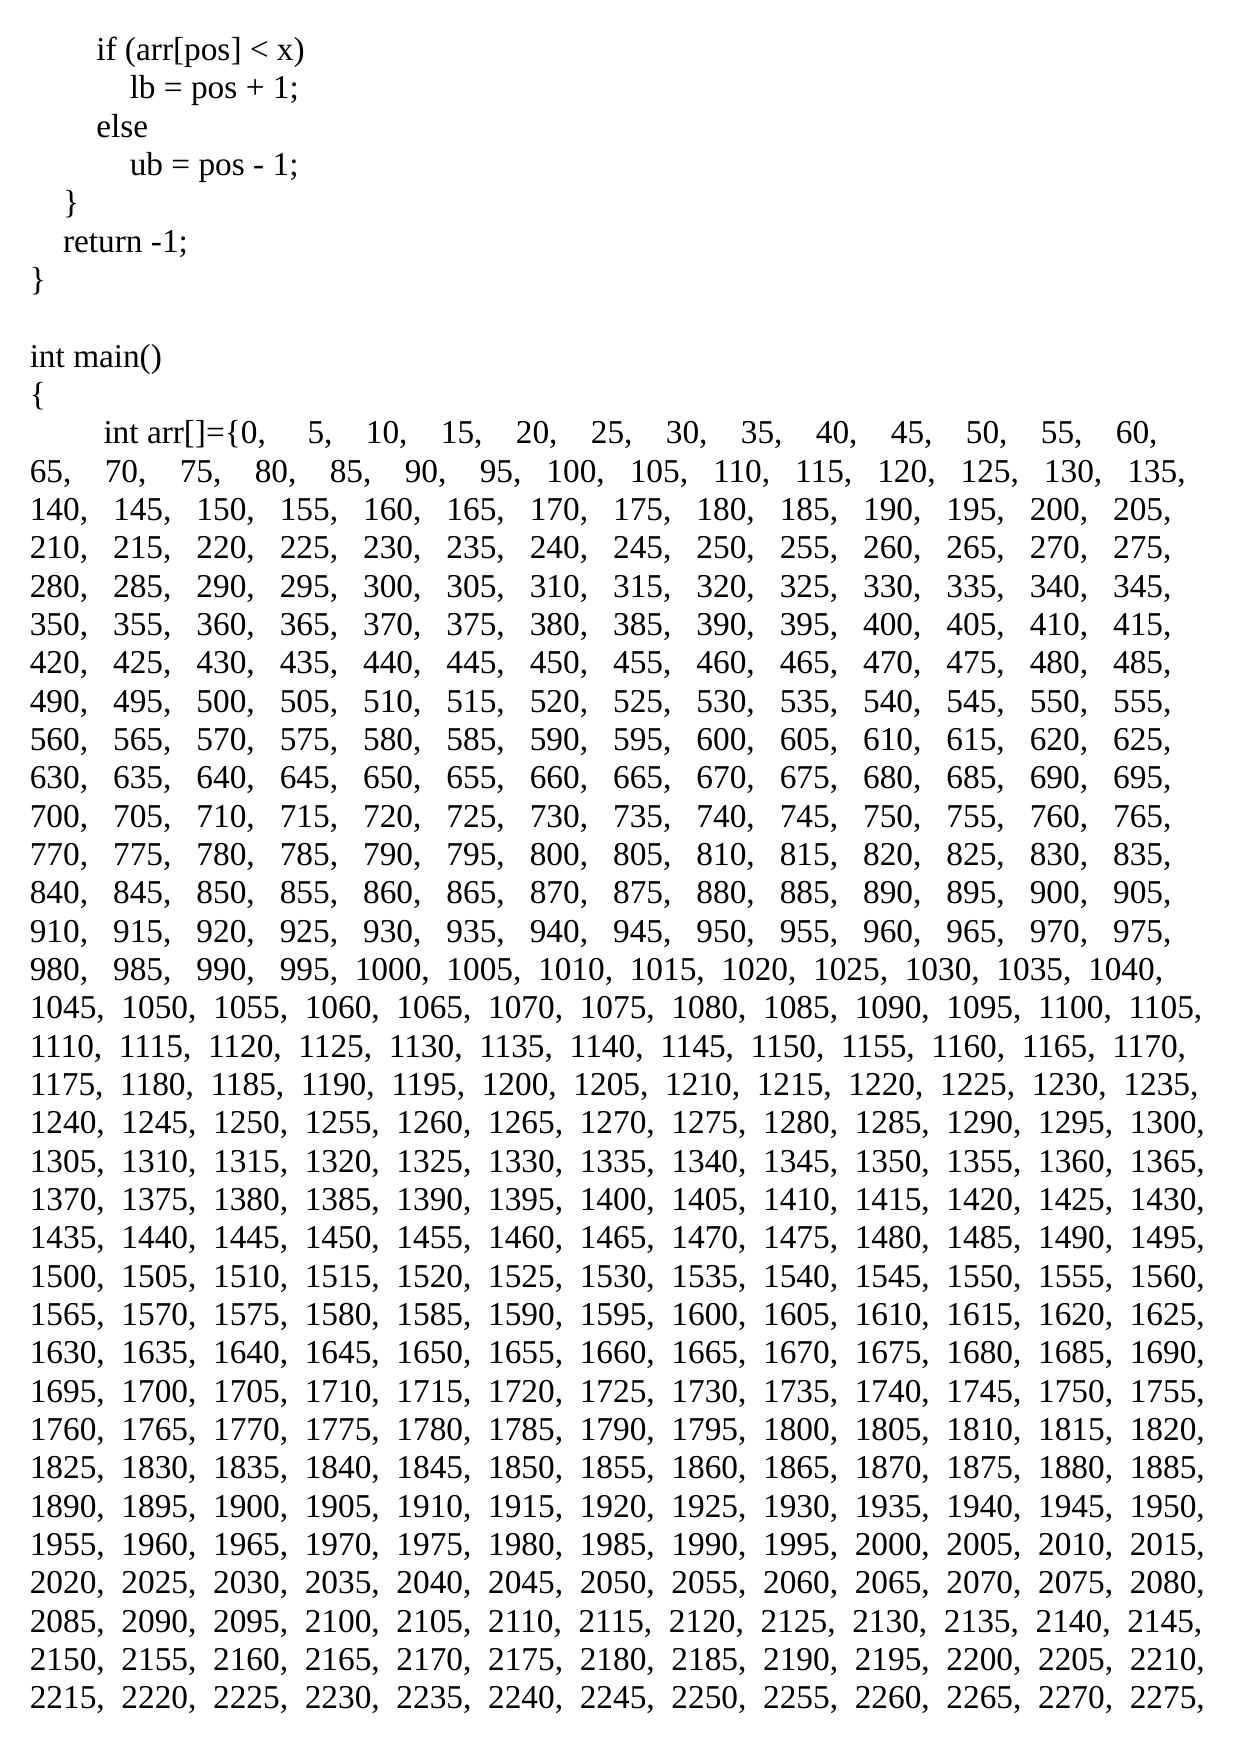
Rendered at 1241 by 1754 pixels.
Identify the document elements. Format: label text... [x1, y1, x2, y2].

text ub = pos - 1; [29, 144, 1211, 183]
text int main() [29, 336, 1211, 374]
text if (arr[pos] < x) [29, 29, 1211, 68]
text else [29, 106, 1211, 144]
text } [29, 259, 1211, 298]
text return -1; [29, 221, 1211, 259]
text lb = pos + 1; [29, 68, 1211, 106]
text { [29, 374, 1211, 413]
text int arr[]={0, 5, 10, 15, 20, 25, 30, 35, 40, 45, 50, 55, 60, 65, 70, 75, 80, 85, 90, 95, 100, 105, 110, 115, 120, 125, 130, 135, 140, 145, 150, 155, 160, 165, 170, 175, 180, 185, 190, 195, 200, 205, 210, 215, 220, 225, 230, 235, 240, 245, 250, 255, 260, 265, 270, 275, 280, 285, 290, 295, 300, 305, 310, 315, 320, 325, 330, 335, 340, 345, 350, 355, 360, 365, 370, 375, 380, 385, 390, 395, 400, 405, 410, 415, 420, 425, 430, 435, 440, 445, 450, 455, 460, 465, 470, 475, 480, 485, 490, 495, 500, 505, 510, 515, 520, 525, 530, 535, 540, 545, 550, 555, 560, 565, 570, 575, 580, 585, 590, 595, 600, 605, 610, 615, 620, 625, 630, 635, 640, 645, 650, 655, 660, 665, 670, 675, 680, 685, 690, 695, 700, 705, 710, 715, 720, 725, 730, 735, 740, 745, 750, 755, 760, 765, 770, 775, 780, 785, 790, 795, 800, 805, 810, 815, 820, 825, 830, 835, 840, 845, 850, 855, 860, 865, 870, 875, 880, 885, 890, 895, 900, 905, 910, 915, 920, 925, 930, 935, 940, 945, 950, 955, 960, 965, 970, 975, 980, 985, 990, 995, 1000, 1005, 1010, 1015, 1020, 1025, 1030, 1035, 1040, 1045, 1050, 1055, 1060, 1065, 1070, 1075, 1080, 1085, 1090, 1095, 1100, 1105, 1110, 1115, 1120, 1125, 1130, 1135, 1140, 1145, 1150, 1155, 1160, 1165, 1170, 1175, 1180, 1185, 1190, 1195, 1200, 1205, 1210, 1215, 1220, 1225, 1230, 1235, 1240, 1245, 1250, 1255, 1260, 1265, 1270, 1275, 1280, 1285, 1290, 1295, 1300, 1305, 1310, 1315, 1320, 1325, 1330, 1335, 1340, 1345, 1350, 1355, 1360, 1365, 1370, 1375, 1380, 1385, 1390, 1395, 1400, 1405, 1410, 1415, 1420, 1425, 1430, 1435, 1440, 1445, 1450, 1455, 1460, 1465, 1470, 1475, 1480, 1485, 1490, 1495, 1500, 1505, 1510, 1515, 1520, 1525, 1530, 1535, 1540, 1545, 1550, 1555, 1560, 1565, 1570, 1575, 1580, 1585, 1590, 1595, 1600, 1605, 1610, 1615, 1620, 1625, 1630, 1635, 1640, 1645, 1650, 1655, 1660, 1665, 1670, 1675, 1680, 1685, 1690, 1695, 1700, 1705, 1710, 1715, 1720, 1725, 1730, 1735, 1740, 1745, 1750, 1755, 1760, 1765, 1770, 1775, 1780, 1785, 1790, 1795, 1800, 1805, 1810, 1815, 1820, 1825, 1830, 1835, 1840, 1845, 1850, 1855, 1860, 1865, 1870, 1875, 1880, 1885, 1890, 1895, 1900, 1905, 1910, 1915, 1920, 1925, 1930, 1935, 1940, 1945, 1950, 1955, 1960, 1965, 1970, 1975, 1980, 1985, 1990, 1995, 2000, 2005, 2010, 2015, 2020, 2025, 2030, 2035, 2040, 2045, 2050, 2055, 2060, 2065, 2070, 2075, 2080, 2085, 2090, 2095, 2100, 2105, 2110, 2115, 2120, 2125, 2130, 2135, 2140, 2145, 2150, 2155, 2160, 2165, 2170, 2175, 2180, 2185, 2190, 2195, 2200, 2205, 2210, 2215, 2220, 2225, 2230, 2235, 2240, 2245, 2250, 2255, 2260, 2265, 2270, 2275, [29, 413, 1211, 1716]
text } [29, 183, 1211, 221]
